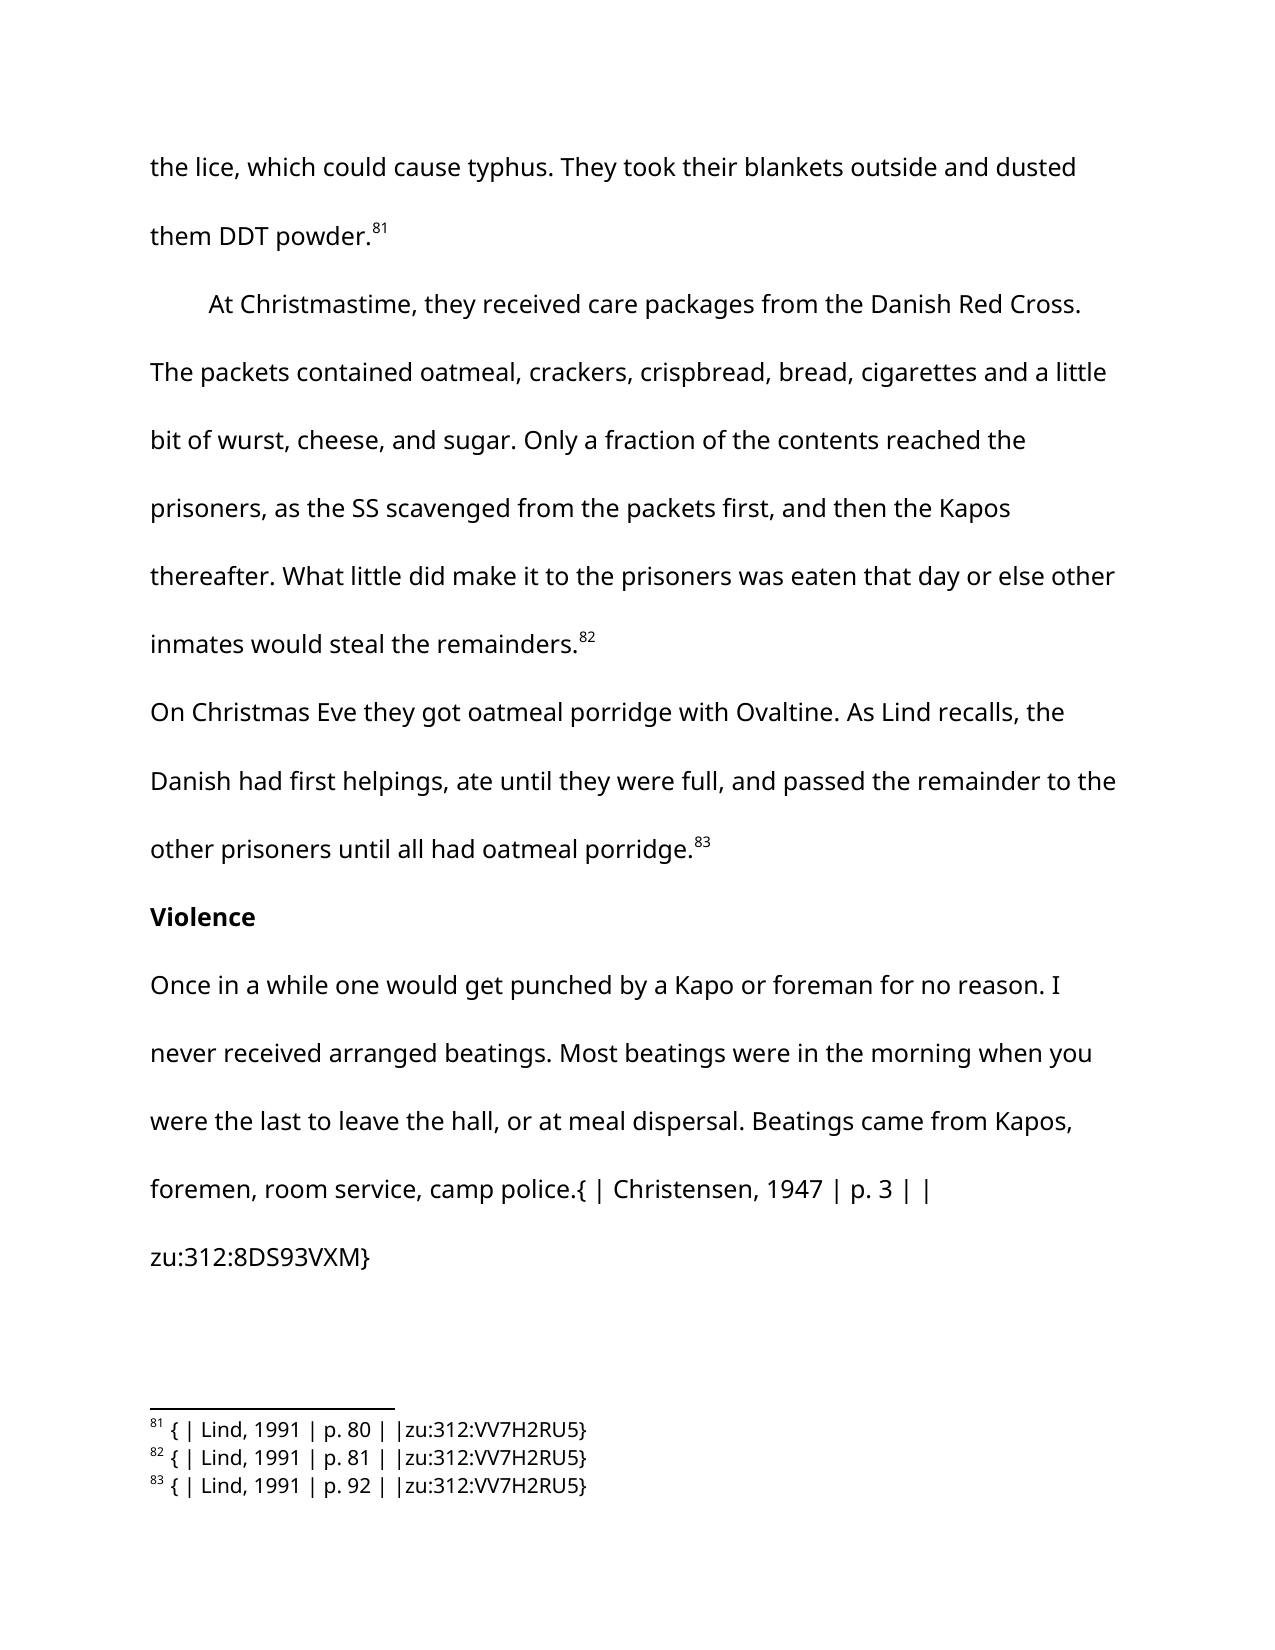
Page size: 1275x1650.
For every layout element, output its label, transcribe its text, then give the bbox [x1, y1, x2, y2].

text Violence [150, 899, 1125, 933]
text { | Lind, 1991 | p. 81 | |zu:312:VV7H2RU5} [150, 1443, 1125, 1472]
text the lice, which could cause typhus. They took their blankets outside and dusted them DDT powder. [150, 150, 1125, 252]
text On Christmas Eve they got oatmeal porridge with Ovaltine. As Lind recalls, the Danish had first helpings, ate until they were full, and passed the remainder to the other prisoners until all had oatmeal porridge. [150, 695, 1125, 865]
text Once in a while one would get punched by a Kapo or foreman for no reason. I never received arranged beatings. Most beatings were in the morning when you were the last to leave the hall, or at meal dispersal. Beatings came from Kapos, foremen, room service, camp police.{ | Christensen, 1947 | p. 3 | |zu:312:8DS93VXM} [150, 967, 1125, 1274]
text { | Lind, 1991 | p. 80 | |zu:312:VV7H2RU5} [150, 1415, 1125, 1443]
text At Christmastime, they received care packages from the Danish Red Cross. The packets contained oatmeal, crackers, crispbread, bread, cigarettes and a little bit of wurst, cheese, and sugar. Only a fraction of the contents reached the prisoners, as the SS scavenged from the packets first, and then the Kapos thereafter. What little did make it to the prisoners was eaten that day or else other inmates would steal the remainders. [150, 286, 1125, 661]
text { | Lind, 1991 | p. 92 | |zu:312:VV7H2RU5} [150, 1472, 1125, 1500]
